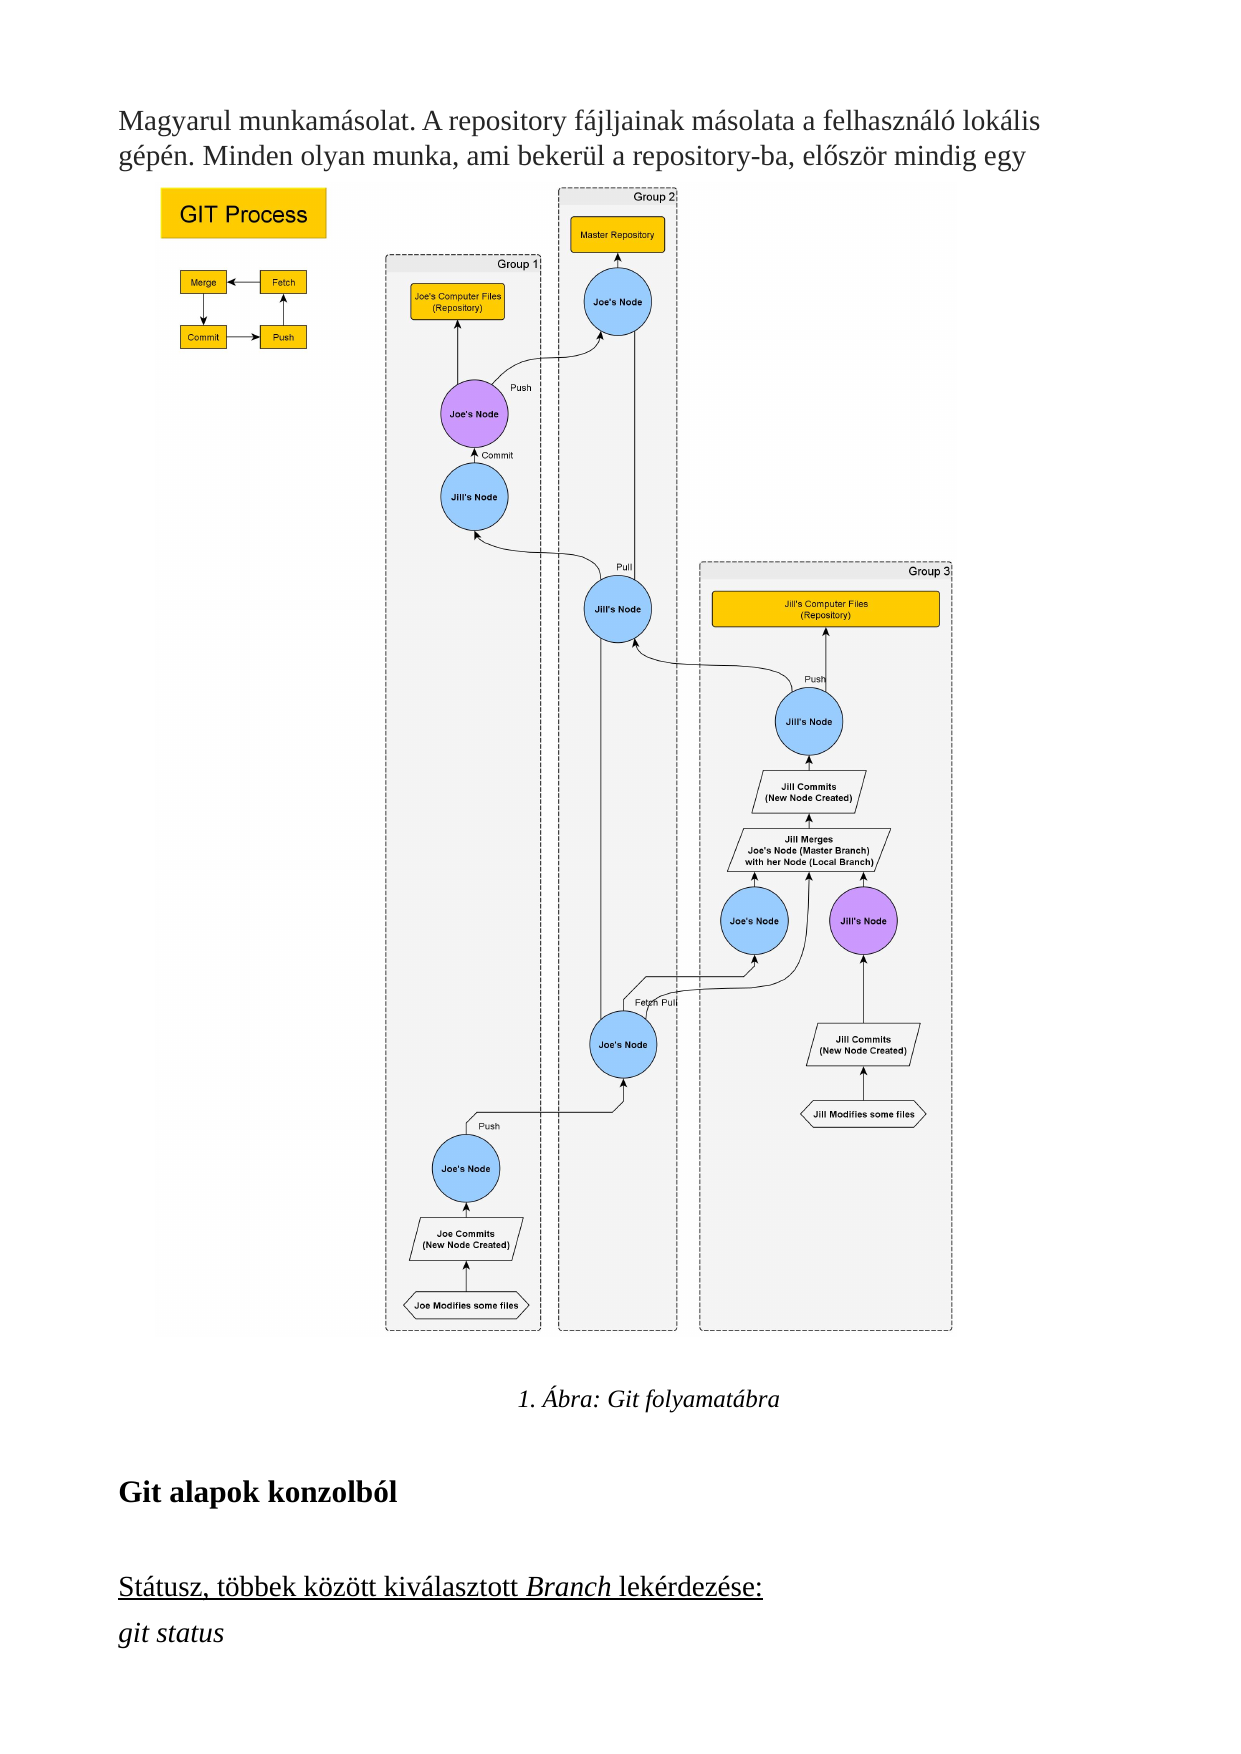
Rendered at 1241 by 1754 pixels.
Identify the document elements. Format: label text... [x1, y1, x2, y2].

text git status [118, 1615, 1116, 1648]
text Magyarul munkamásolat. A repository fájljainak másolata a felhasználó lokális gépén. Minden olyan munka, ami bekerül a repository-ba, először mindig egy [118, 102, 1122, 171]
text Státusz, többek között kiválasztott Branch lekérdezése: [118, 1569, 1116, 1603]
text Git alapok konzolból [118, 1474, 1116, 1510]
text 1. Ábra: Git folyamatábra [209, 1384, 1090, 1413]
